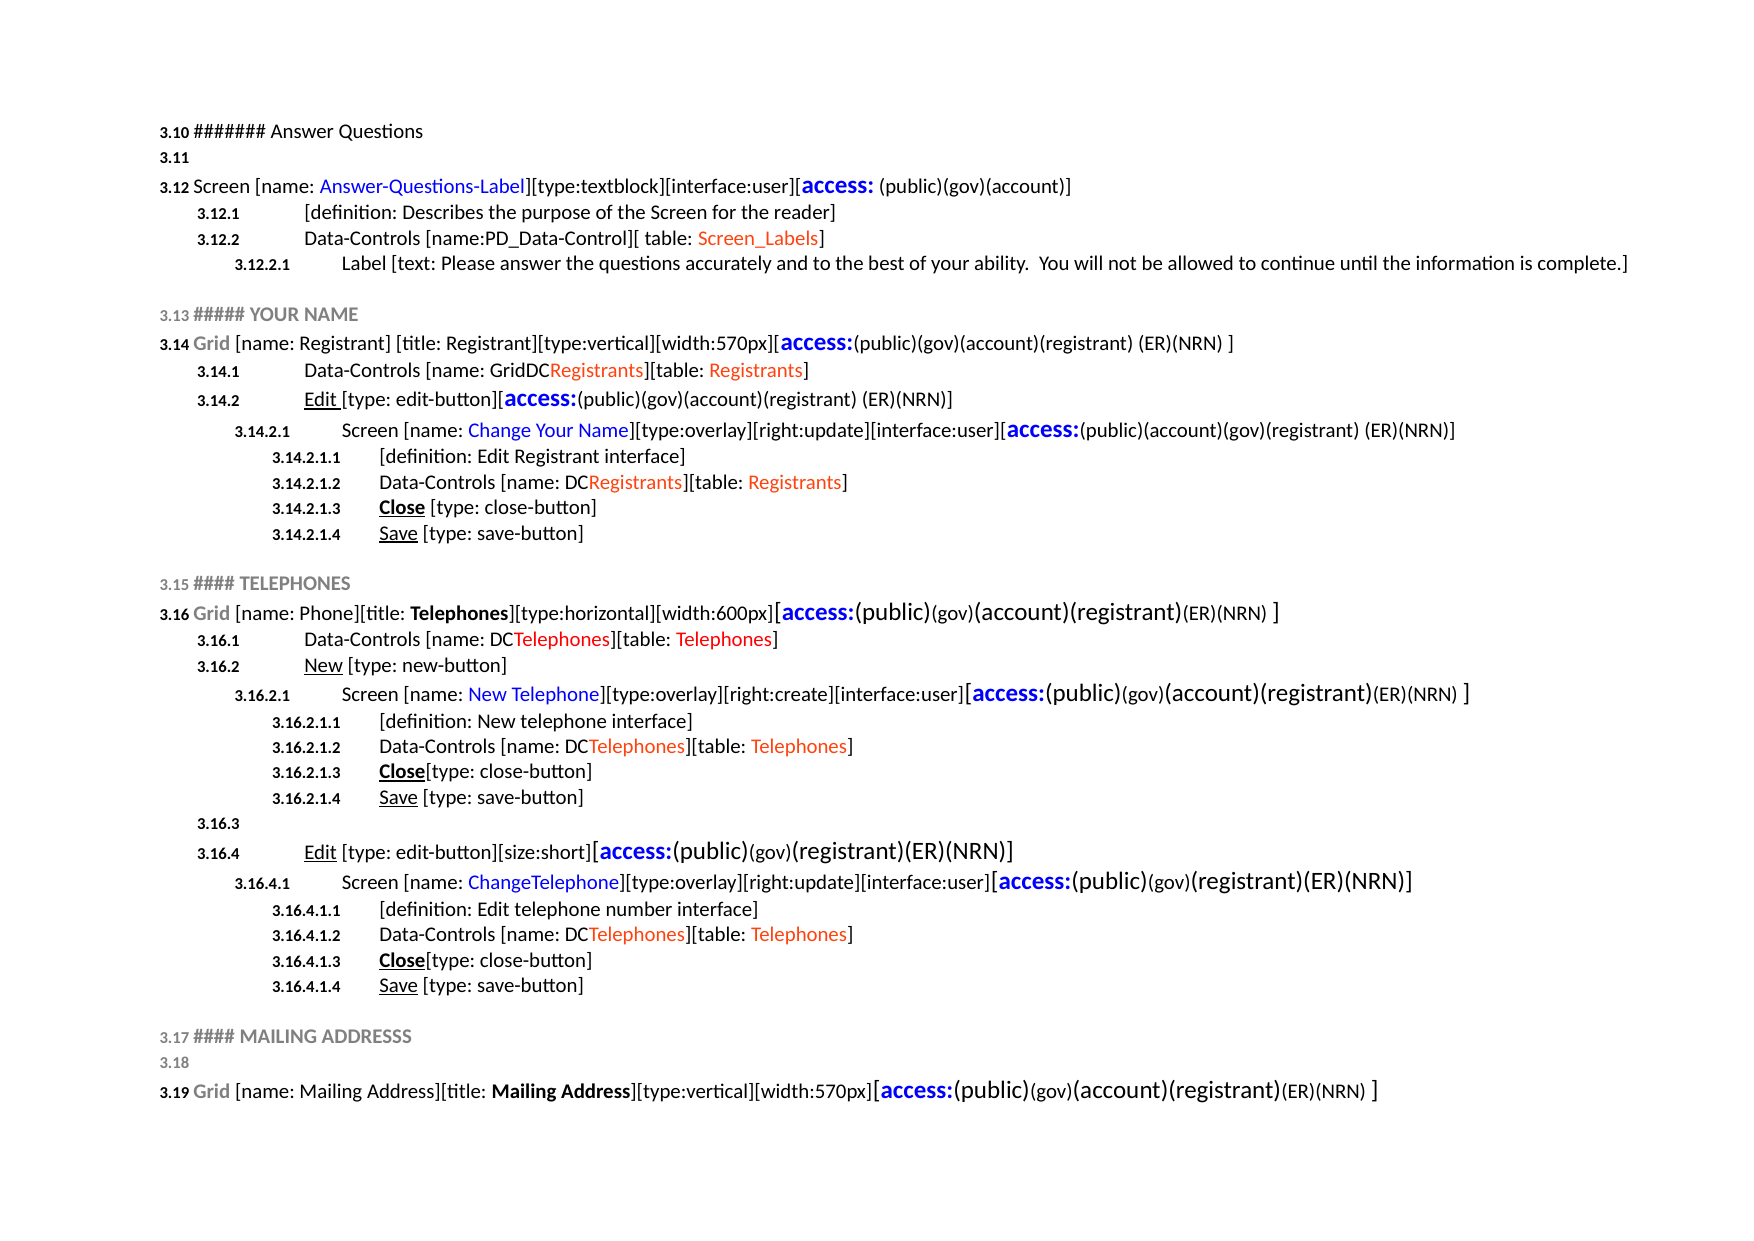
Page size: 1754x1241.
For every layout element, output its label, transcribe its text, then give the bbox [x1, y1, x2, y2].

list Grid [name: Mailing Address][title: Mailing Address][type:vertical][width:570px][access:(public)(gov)(account)(registrant)(ER)(NRN) ] [156, 1074, 1636, 1104]
list Screen [name: Answer-Questions-Label][type:textblock][interface:user][access: (public)(gov)(account)] [156, 169, 1636, 199]
list [definition: Edit Registrant interface] [268, 443, 1636, 469]
list Screen [name: ChangeTelephone][type:overlay][right:update][interface:user][access:(public)(gov)(registrant)(ER)(NRN)] [231, 866, 1636, 896]
list Grid [name: Phone][title: Telephones][type:horizontal][width:600px][access:(public)(gov)(account)(registrant)(ER)(NRN) ] [156, 596, 1636, 627]
list Data-Controls [name: DCRegistrants][table: Registrants] [268, 469, 1636, 494]
list Save [type: save-button] [268, 972, 1636, 998]
list Edit [type: edit-button][size:short][access:(public)(gov)(registrant)(ER)(NRN)] [193, 835, 1636, 866]
list #### TELEPHONES [156, 571, 1636, 596]
list Close [type: close-button] [268, 494, 1636, 520]
list ##### YOUR NAME [156, 301, 1636, 327]
list Screen [name: Change Your Name][type:overlay][right:update][interface:user][access:(public)(account)(gov)(registrant) (ER)(NRN)] [231, 413, 1636, 443]
list Data-Controls [name: DCTelephones][table: Telephones] [268, 921, 1636, 947]
list Data-Controls [name: DCTelephones][table: Telephones] [268, 733, 1636, 759]
list Screen [name: New Telephone][type:overlay][right:create][interface:user][access:(public)(gov)(account)(registrant)(ER)(NRN) ] [231, 677, 1636, 708]
list ####### Answer Questions [156, 118, 1636, 143]
list New [type: new-button] [193, 652, 1636, 677]
list Save [type: save-button] [268, 784, 1636, 809]
list Close[type: close-button] [268, 947, 1636, 972]
list [definition: Describes the purpose of the Screen for the reader] [193, 199, 1636, 225]
list Data-Controls [name: DCTelephones][table: Telephones] [193, 627, 1636, 652]
list Label [text: Please answer the questions accurately and to the best of your ability. You will not be allowed to continue until the information is complete.] [231, 250, 1636, 276]
list [definition: Edit telephone number interface] [268, 896, 1636, 921]
list Data-Controls [name: GridDCRegistrants][table: Registrants] [193, 357, 1636, 382]
list Data-Controls [name:PD_Data-Control][ table: Screen_Labels] [193, 225, 1636, 250]
list Save [type: save-button] [268, 520, 1636, 545]
list Close[type: close-button] [268, 759, 1636, 784]
list [definition: New telephone interface] [268, 708, 1636, 733]
list Grid [name: Registrant] [title: Registrant][type:vertical][width:570px][access:(public)(gov)(account)(registrant) (ER)(NRN) ] [156, 327, 1636, 357]
list #### MAILING ADDRESSS [156, 1023, 1636, 1048]
list Edit [type: edit-button][access:(public)(gov)(account)(registrant) (ER)(NRN)] [193, 382, 1636, 413]
